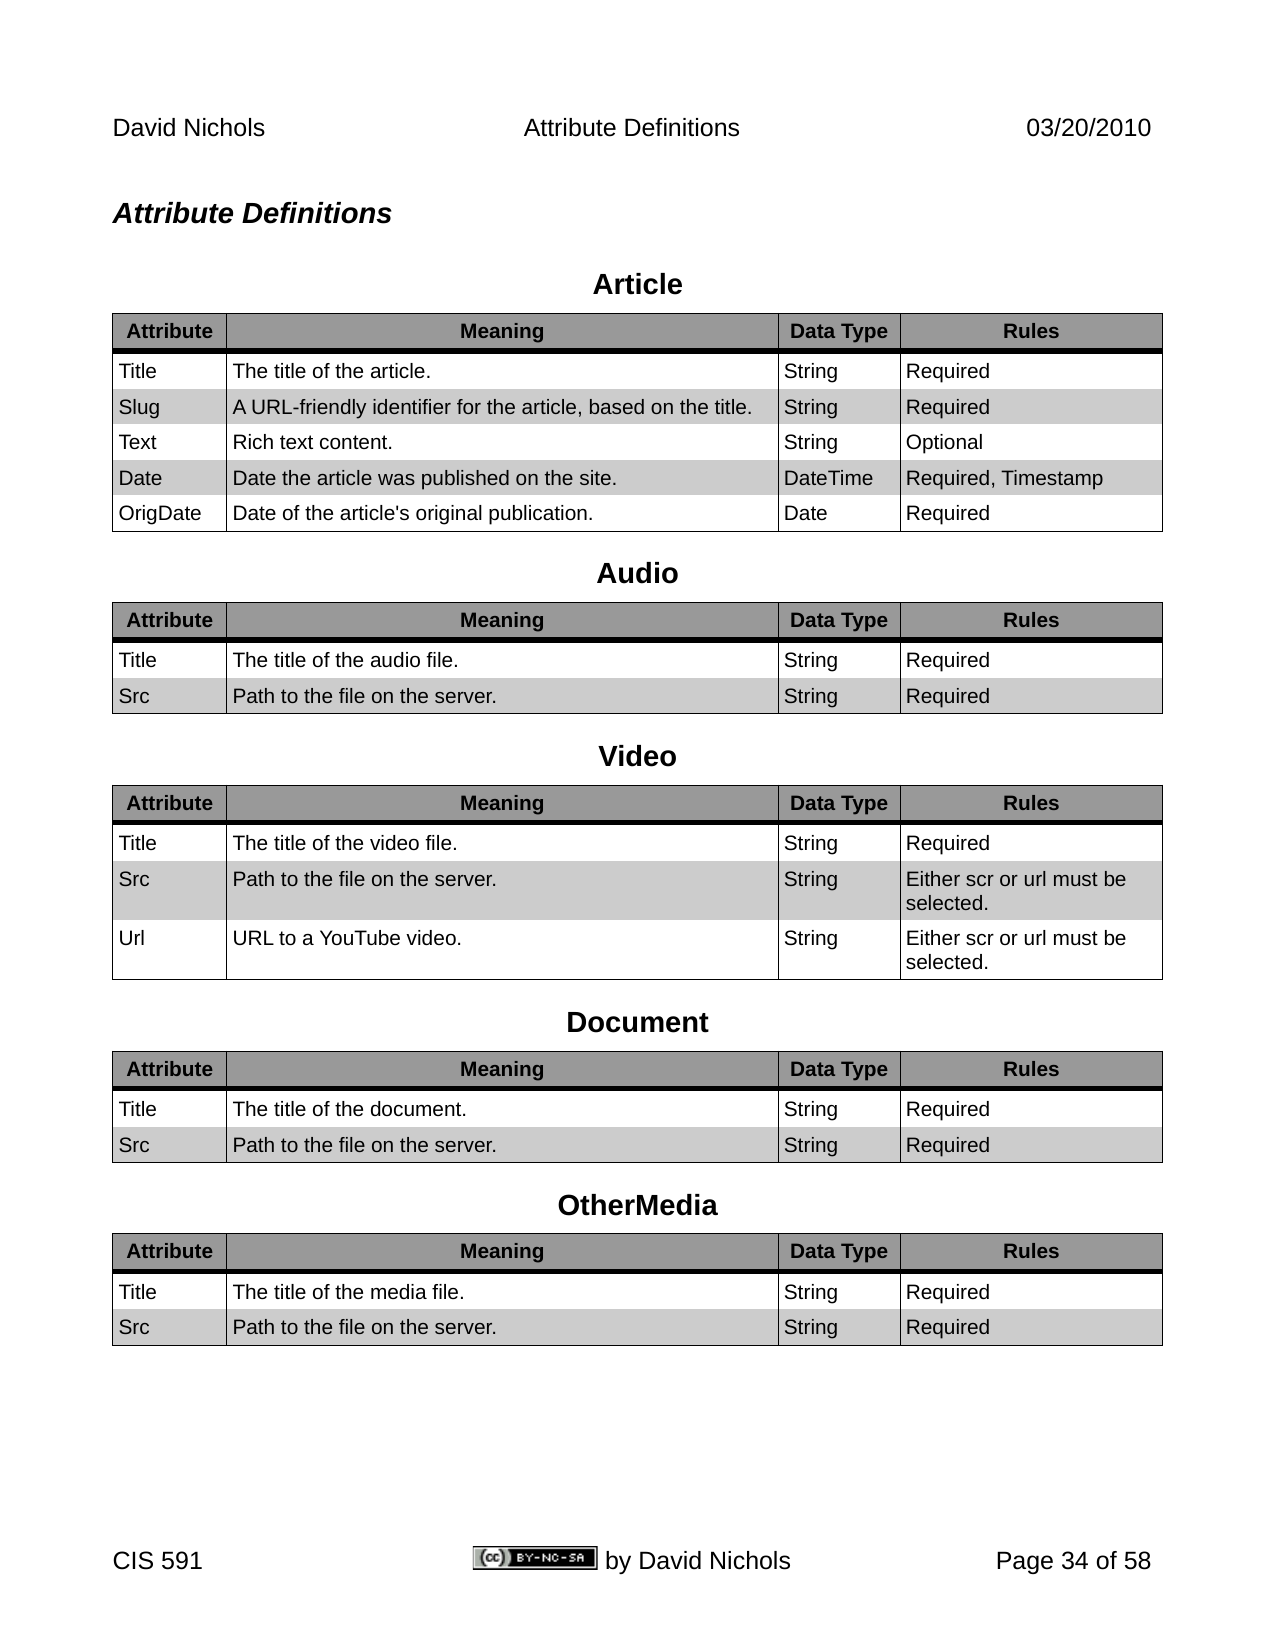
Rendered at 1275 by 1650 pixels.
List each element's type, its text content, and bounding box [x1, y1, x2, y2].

table_cell Slug [113, 389, 226, 424]
subtitle Document [112, 1005, 1162, 1038]
table_cell Required [901, 825, 1162, 861]
table_cell URL to a YouTube video. [227, 920, 778, 979]
subtitle Attribute Definitions [112, 196, 1162, 229]
table_header Data Type [779, 1052, 900, 1086]
table_cell String [779, 825, 900, 861]
table_header Attribute [113, 1234, 226, 1269]
table_header Data Type [779, 786, 900, 820]
table_header Data Type [779, 603, 900, 637]
table_header Meaning [227, 603, 778, 637]
table_cell Required [901, 643, 1162, 678]
table_cell The title of the document. [227, 1091, 778, 1127]
table_cell Required [901, 1274, 1162, 1309]
table_cell Title [113, 1274, 226, 1309]
table_cell Date the article was published on the site. [227, 460, 778, 495]
table_cell DateTime [779, 460, 900, 495]
table_header Meaning [227, 786, 778, 820]
table_header Meaning [227, 1234, 778, 1269]
table_cell Required [901, 495, 1162, 531]
table_cell String [779, 354, 900, 389]
table_cell Title [113, 825, 226, 861]
table_header Data Type [779, 314, 900, 348]
table_cell String [779, 1309, 900, 1345]
table_cell Title [113, 1091, 226, 1127]
table_cell String [779, 920, 900, 979]
table_header Rules [901, 786, 1162, 820]
table_cell Path to the file on the server. [227, 678, 778, 713]
table_header Meaning [227, 1052, 778, 1086]
table_cell Date [113, 460, 226, 495]
subtitle Video [112, 739, 1162, 772]
subtitle Audio [112, 556, 1162, 590]
table_header Rules [901, 314, 1162, 348]
table_cell Required [901, 389, 1162, 424]
table_cell The title of the audio file. [227, 643, 778, 678]
table_header Meaning [227, 314, 778, 348]
table_cell Src [113, 678, 226, 713]
table_header Rules [901, 603, 1162, 637]
table_cell Required [901, 678, 1162, 713]
table_cell Optional [901, 424, 1162, 460]
table_header Rules [901, 1052, 1162, 1086]
table_cell Title [113, 354, 226, 389]
table_cell String [779, 861, 900, 920]
table_header Attribute [113, 1052, 226, 1086]
table_cell Required [901, 1309, 1162, 1345]
table_cell Url [113, 920, 226, 979]
table_cell Required [901, 354, 1162, 389]
picture [472, 1546, 598, 1570]
table_cell String [779, 678, 900, 713]
table_cell Src [113, 1127, 226, 1162]
table_header Attribute [113, 314, 226, 348]
table_header Data Type [779, 1234, 900, 1269]
table_header Rules [901, 1234, 1162, 1269]
table_cell The title of the article. [227, 354, 778, 389]
table_cell The title of the video file. [227, 825, 778, 861]
table_cell The title of the media file. [227, 1274, 778, 1309]
table_cell Src [113, 1309, 226, 1345]
table_cell OrigDate [113, 495, 226, 531]
table_cell Path to the file on the server. [227, 1309, 778, 1345]
table_cell Required [901, 1091, 1162, 1127]
table_cell String [779, 1274, 900, 1309]
table_cell Title [113, 643, 226, 678]
table_cell Path to the file on the server. [227, 1127, 778, 1162]
table_header Attribute [113, 603, 226, 637]
table_cell Required, Timestamp [901, 460, 1162, 495]
table_cell Path to the file on the server. [227, 861, 778, 920]
table_cell Date of the article's original publication. [227, 495, 778, 531]
table_cell Date [779, 495, 900, 531]
table_cell Required [901, 1127, 1162, 1162]
table_cell A URL-friendly identifier for the article, based on the title. [227, 389, 778, 424]
table_cell String [779, 643, 900, 678]
table_cell Src [113, 861, 226, 920]
table_cell String [779, 1127, 900, 1162]
table_header Attribute [113, 786, 226, 820]
table_cell String [779, 389, 900, 424]
table_cell Either scr or url must be selected. [901, 920, 1162, 979]
subtitle Article [112, 267, 1162, 301]
table_cell String [779, 1091, 900, 1127]
table_cell String [779, 424, 900, 460]
subtitle OtherMedia [112, 1188, 1162, 1221]
table_cell Either scr or url must be selected. [901, 861, 1162, 920]
table_cell Text [113, 424, 226, 460]
table_cell Rich text content. [227, 424, 778, 460]
